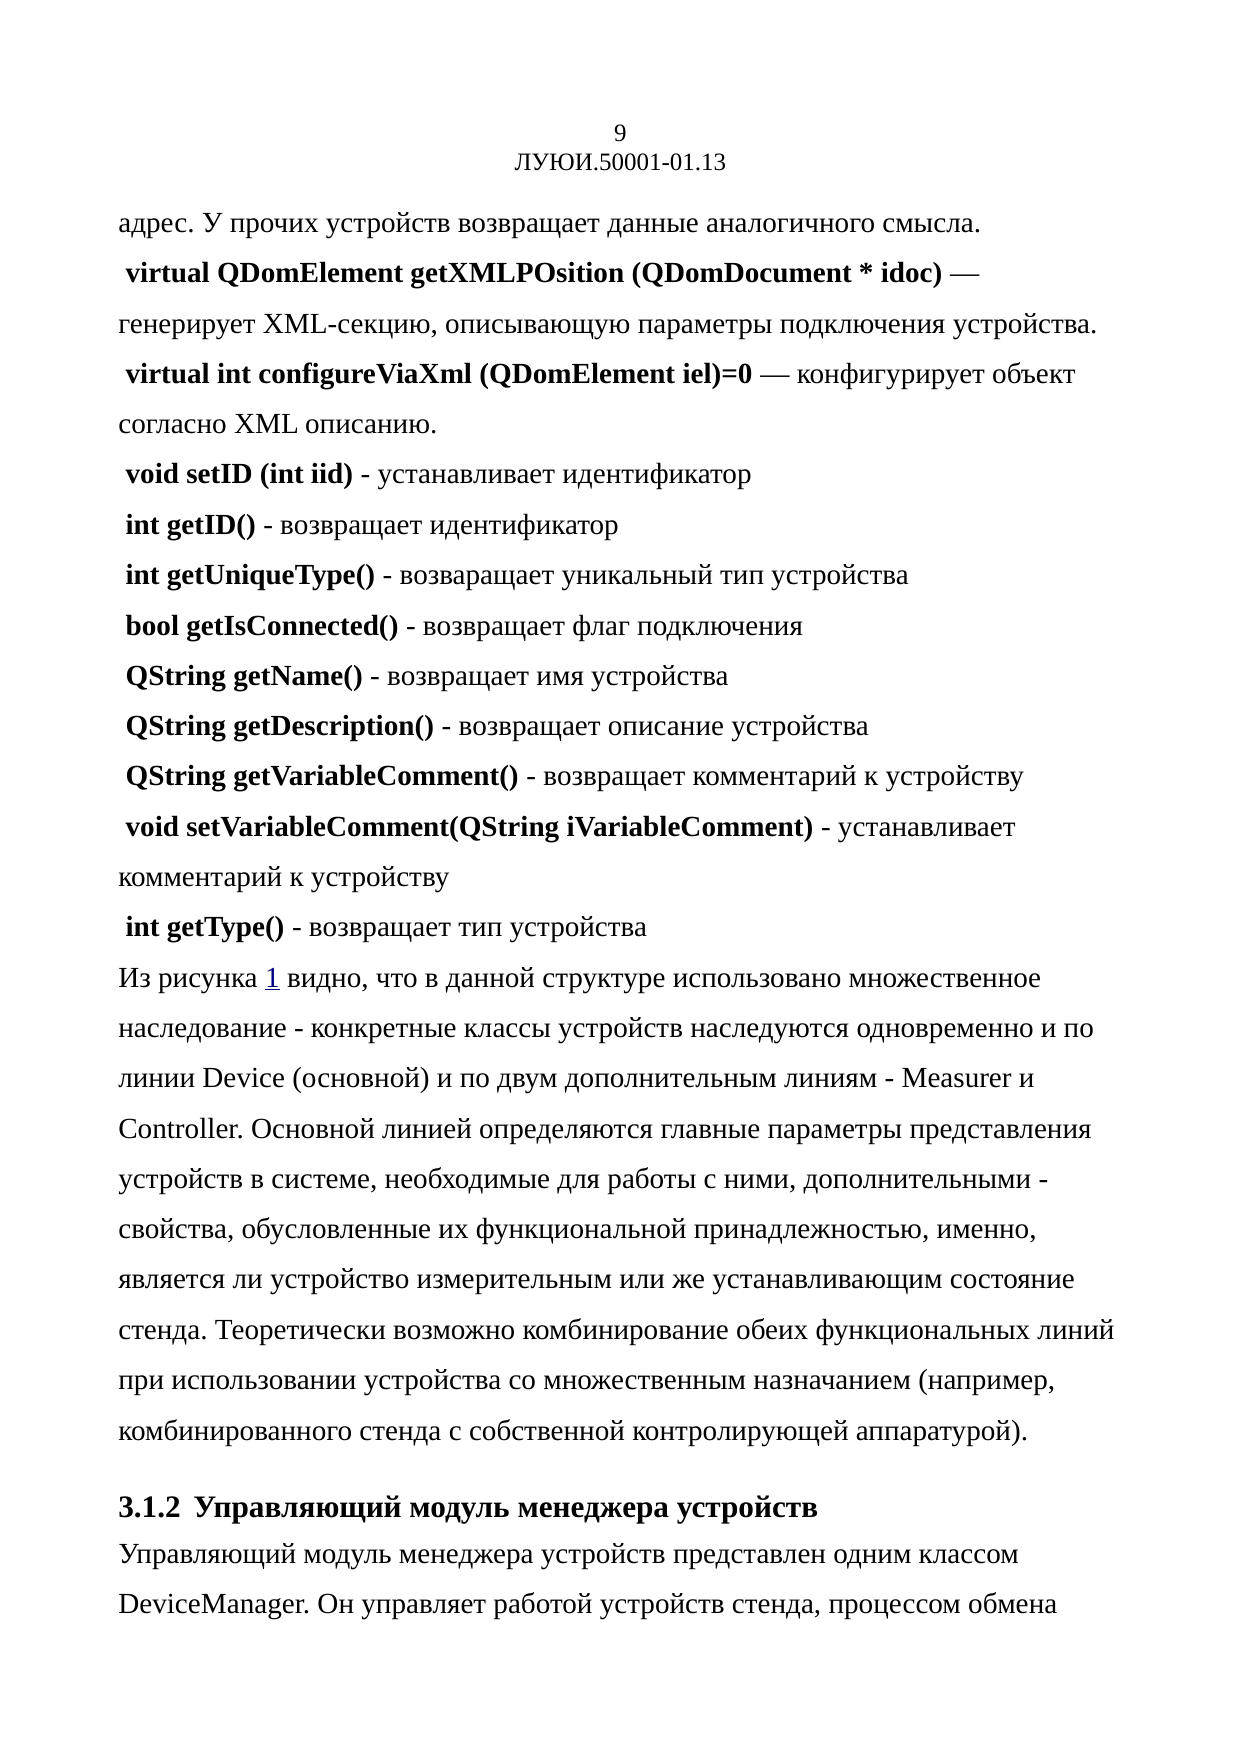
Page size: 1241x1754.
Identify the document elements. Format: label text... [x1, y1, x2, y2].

text int getType() - возвращает тип устройства [118, 909, 1122, 943]
text QString getName() - возвращает имя устройства [118, 658, 1122, 691]
text int getID() - возвращает идентификатор [118, 507, 1122, 541]
text Из рисунка 1 видно, что в данной структуре использовано множественное наследование - конкретные классы устройств наследуются одновременно и по линии Device (основной) и по двум дополнительным линиям - Measurer и Controller. Основной линией определяются главные параметры представления устройств в системе, необходимые для работы с ними, дополнительными - свойства, обусловленные их функциональной принадлежностью, именно, является ли устройство измерительным или же устанавливающим состояние стенда. Теоретически возможно комбинирование обеих функциональных линий при использовании устройства со множественным назначанием (например, комбинированного стенда с собственной контролирующей аппаратурой). [118, 960, 1122, 1446]
text Управляющий модуль менеджера устройств представлен одним классом DeviceManager. Он управляет работой устройств стенда, процессом обмена [118, 1536, 1122, 1620]
text int getUniqueType() - возваращает уникальный тип устройства [118, 557, 1122, 591]
text адрес. У прочих устройств возвращает данные аналогичного смысла. [118, 205, 1122, 239]
text void setID (int iid) - устанавливает идентификатор [118, 457, 1122, 490]
subtitle Управляющий модуль менеджера устройств [118, 1488, 1122, 1524]
text virtual QDomElement getXMLPOsition (QDomDocument * idoc) — генерирует XML-секцию, описывающую параметры подключения устройства. [118, 255, 1122, 339]
text QString getVariableComment() - возвращает комментарий к устройству [118, 758, 1122, 792]
text void setVariableComment(QString iVariableComment) - устанавливает комментарий к устройству [118, 809, 1122, 893]
text bool getIsConnected() - возвращает флаг подключения [118, 608, 1122, 641]
text virtual int configureViaXml (QDomElement iel)=0 — конфигурирует объект согласно XML описанию. [118, 356, 1122, 440]
text QString getDescription() - возвращает описание устройства [118, 708, 1122, 742]
